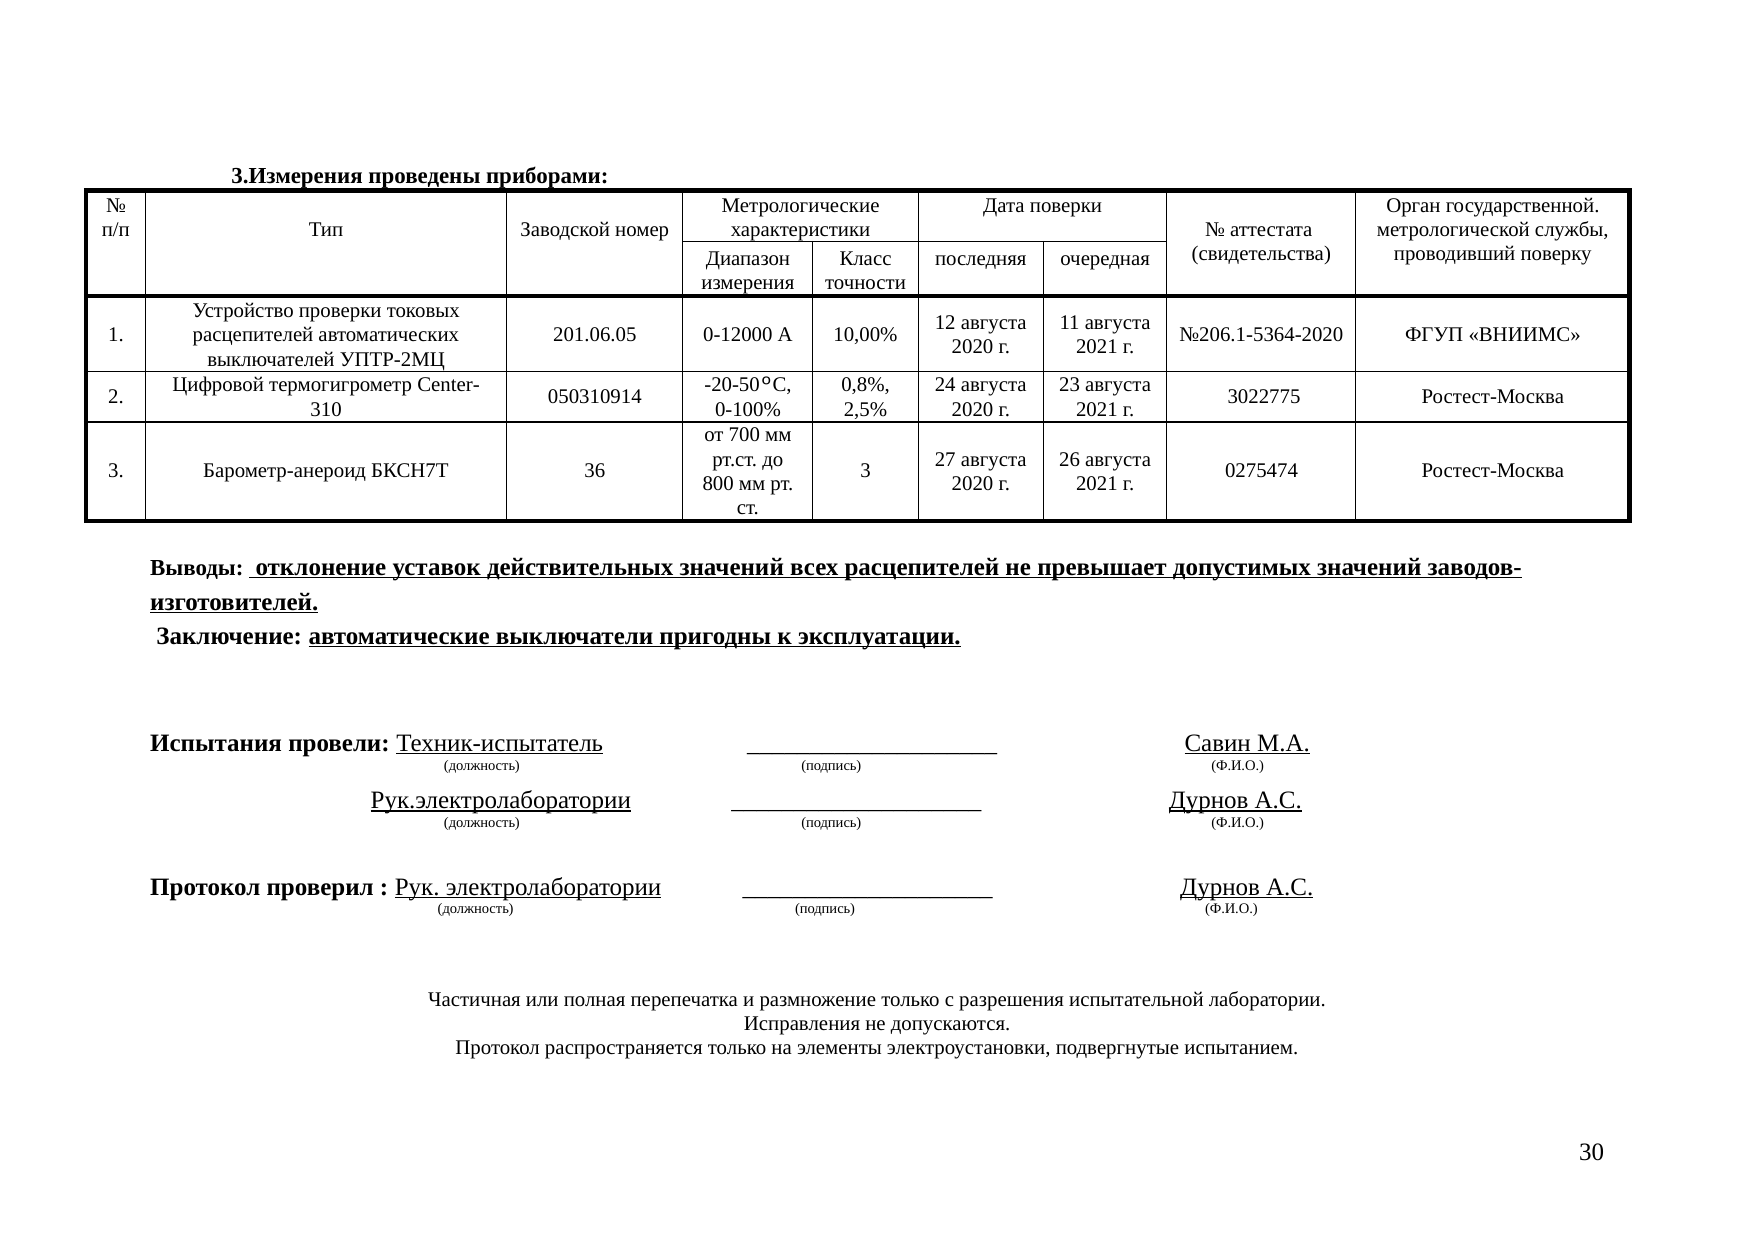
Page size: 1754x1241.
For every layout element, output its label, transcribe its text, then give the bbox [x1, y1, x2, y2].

table_cell Ростест-Москва [1356, 372, 1627, 421]
text Протокол проверил : Рук. электролаборатории ____________________ Дурнов А.С. [150, 872, 1604, 900]
table_cell 1. [88, 298, 145, 371]
table_cell 10,00% [813, 298, 918, 371]
table_cell 23 августа 2021 г. [1044, 372, 1166, 421]
text 3.Измерения проведены приборами: [231, 162, 1604, 188]
text Выводы: отклонение уставок действительных значений всех расцепителей не превышает допустимых значений заводов-изготовителей. [150, 552, 1604, 615]
text Рук.электролаборатории ____________________ Дурнов А.С. [283, 785, 1604, 814]
table_cell 050310914 [507, 372, 682, 421]
table_cell 11 августа 2021 г. [1044, 298, 1166, 371]
table_header Заводской номер [507, 193, 682, 294]
table_cell 2. [88, 372, 145, 421]
text (должность) (подпись) (Ф.И.О.) [150, 757, 1604, 785]
table_cell Диапазон измерения [683, 242, 812, 294]
table_header Метрологические характеристики [683, 193, 918, 241]
text Частичная или полная перепечатка и размножение только с разрешения испытательной лаборатории. [150, 987, 1604, 1011]
text Заключение: автоматические выключатели пригодны к эксплуатации. [150, 621, 1604, 650]
table_cell №206.1-5364-2020 [1167, 298, 1355, 371]
table_cell Устройство проверки токовых расцепителей автоматических выключателей УПТР-2МЦ [146, 298, 506, 371]
table_header № п/п [88, 193, 145, 294]
table_cell 36 [507, 423, 682, 519]
text (должность) (подпись) (Ф.И.О.) [150, 900, 1604, 929]
table_cell 0275474 [1167, 423, 1355, 519]
table_cell 12 августа 2020 г. [919, 298, 1043, 371]
table_cell от 700 мм рт.ст. до 800 мм рт. ст. [683, 423, 812, 519]
text (должность) (подпись) (Ф.И.О.) [150, 814, 1604, 843]
table_cell 3022775 [1167, 372, 1355, 421]
text Испытания провели: Техник-испытатель ____________________ Савин М.А. [150, 728, 1604, 757]
table_cell 26 августа 2021 г. [1044, 423, 1166, 519]
table_header Дата поверки [919, 193, 1166, 241]
table_cell -20-50ºС, 0-100% [683, 372, 812, 421]
table_cell ФГУП «ВНИИМС» [1356, 298, 1627, 371]
table_cell 3 [813, 423, 918, 519]
text Исправления не допускаются. [150, 1011, 1604, 1035]
table_cell 0,8%, 2,5% [813, 372, 918, 421]
table_cell Ростест-Москва [1356, 423, 1627, 519]
table_cell 27 августа 2020 г. [919, 423, 1043, 519]
table_cell 24 августа 2020 г. [919, 372, 1043, 421]
table_cell последняя [919, 242, 1043, 294]
table_header № аттестата (свидетельства) [1167, 193, 1355, 294]
table_cell Класс точности [813, 242, 918, 294]
table_cell очередная [1044, 242, 1166, 294]
table_cell 0-12000 А [683, 298, 812, 371]
table_cell 201.06.05 [507, 298, 682, 371]
text Протокол распространяется только на элементы электроустановки, подвергнутые испытанием. [150, 1035, 1604, 1059]
table_cell Цифровой термогигрометр Center-310 [146, 372, 506, 421]
table_cell 3. [88, 423, 145, 519]
table_cell Барометр-анероид БКСН7Т [146, 423, 506, 519]
table_header Тип [146, 193, 506, 294]
table_header Орган государственной. метрологической службы, проводивший поверку [1356, 193, 1627, 294]
